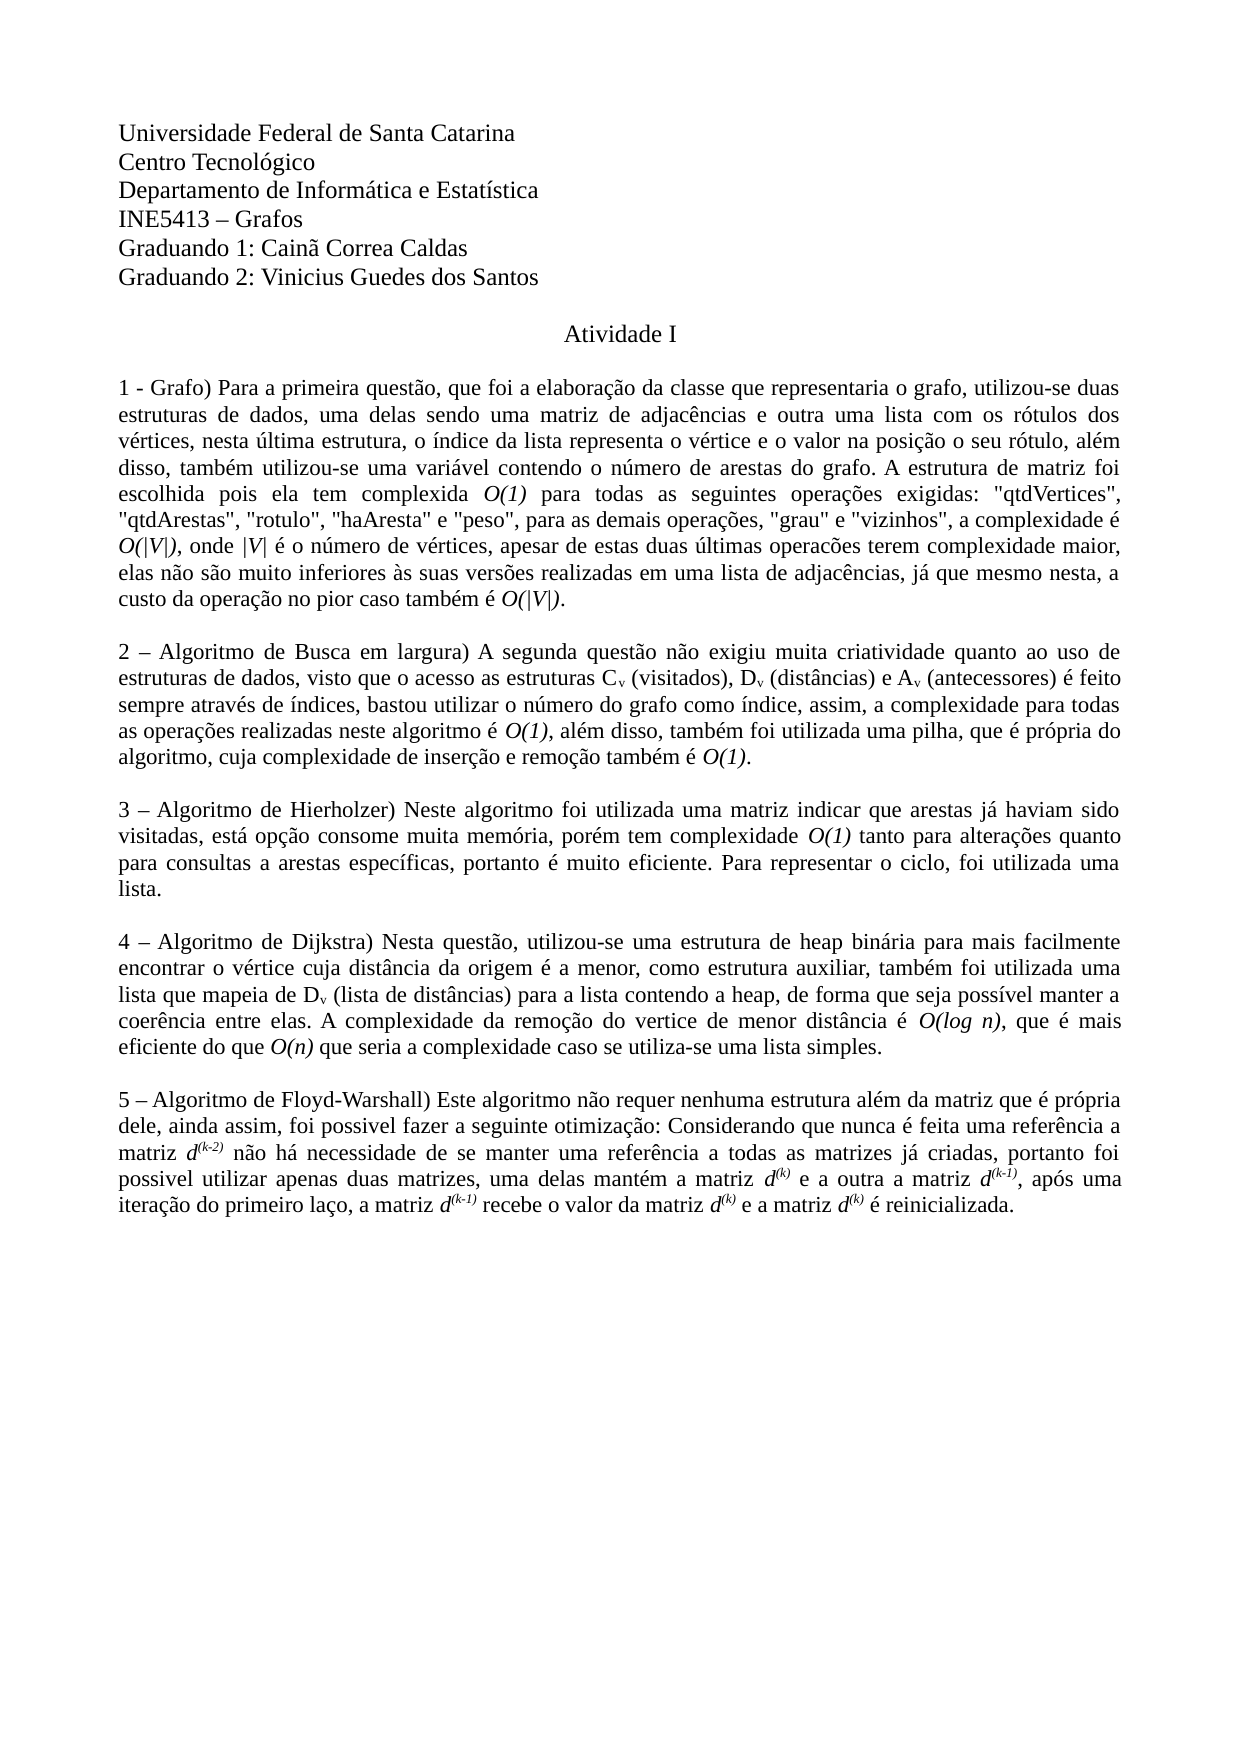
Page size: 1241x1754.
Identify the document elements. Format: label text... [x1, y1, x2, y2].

text Centro Tecnológico [118, 147, 1122, 176]
text Graduando 1: Cainã Correa Caldas [118, 233, 1122, 262]
text 2 – Algoritmo de Busca em largura) A segunda questão não exigiu muita criatividade quanto ao uso de estruturas de dados, visto que o acesso as estruturas Cv (visitados), Dv (distâncias) e Av (antecessores) é feito sempre através de índices, bastou utilizar o número do grafo como índice, assim, a complexidade para todas as operações realizadas neste algoritmo é O(1), além disso, também foi utilizada uma pilha, que é própria do algoritmo, cuja complexidade de inserção e remoção também é O(1). [118, 638, 1122, 770]
text 5 – Algoritmo de Floyd-Warshall) Este algoritmo não requer nenhuma estrutura além da matriz que é própria dele, ainda assim, foi possivel fazer a seguinte otimização: Considerando que nunca é feita uma referência a matriz d(k-2) não há necessidade de se manter uma referência a todas as matrizes já criadas, portanto foi possivel utilizar apenas duas matrizes, uma delas mantém a matriz d(k) e a outra a matriz d(k-1), após uma iteração do primeiro laço, a matriz d(k-1) recebe o valor da matriz d(k) e a matriz d(k) é reinicializada. [118, 1086, 1122, 1218]
text INE5413 – Grafos [118, 204, 1122, 233]
text 3 – Algoritmo de Hierholzer) Neste algoritmo foi utilizada uma matriz indicar que arestas já haviam sido visitadas, está opção consome muita memória, porém tem complexidade O(1) tanto para alterações quanto para consultas a arestas específicas, portanto é muito eficiente. Para representar o ciclo, foi utilizada uma lista. [118, 796, 1122, 902]
text Departamento de Informática e Estatística [118, 176, 1122, 204]
text Universidade Federal de Santa Catarina [118, 118, 1122, 147]
text Atividade I [118, 319, 1122, 348]
text 1 - Grafo) Para a primeira questão, que foi a elaboração da classe que representaria o grafo, utilizou-se duas estruturas de dados, uma delas sendo uma matriz de adjacências e outra uma lista com os rótulos dos vértices, nesta última estrutura, o índice da lista representa o vértice e o valor na posição o seu rótulo, além disso, também utilizou-se uma variável contendo o número de arestas do grafo. A estrutura de matriz foi escolhida pois ela tem complexida O(1) para todas as seguintes operações exigidas: "qtdVertices", "qtdArestas", "rotulo", "haAresta" e "peso", para as demais operações, "grau" e "vizinhos", a complexidade é O(|V|), onde |V| é o número de vértices, apesar de estas duas últimas operacões terem complexidade maior, elas não são muito inferiores às suas versões realizadas em uma lista de adjacências, já que mesmo nesta, a custo da operação no pior caso também é O(|V|). [118, 374, 1122, 612]
text Graduando 2: Vinicius Guedes dos Santos [118, 262, 1122, 291]
text 4 – Algoritmo de Dijkstra) Nesta questão, utilizou-se uma estrutura de heap binária para mais facilmente encontrar o vértice cuja distância da origem é a menor, como estrutura auxiliar, também foi utilizada uma lista que mapeia de Dv (lista de distâncias) para a lista contendo a heap, de forma que seja possível manter a coerência entre elas. A complexidade da remoção do vertice de menor distância é O(log n), que é mais eficiente do que O(n) que seria a complexidade caso se utiliza-se uma lista simples. [118, 928, 1122, 1060]
